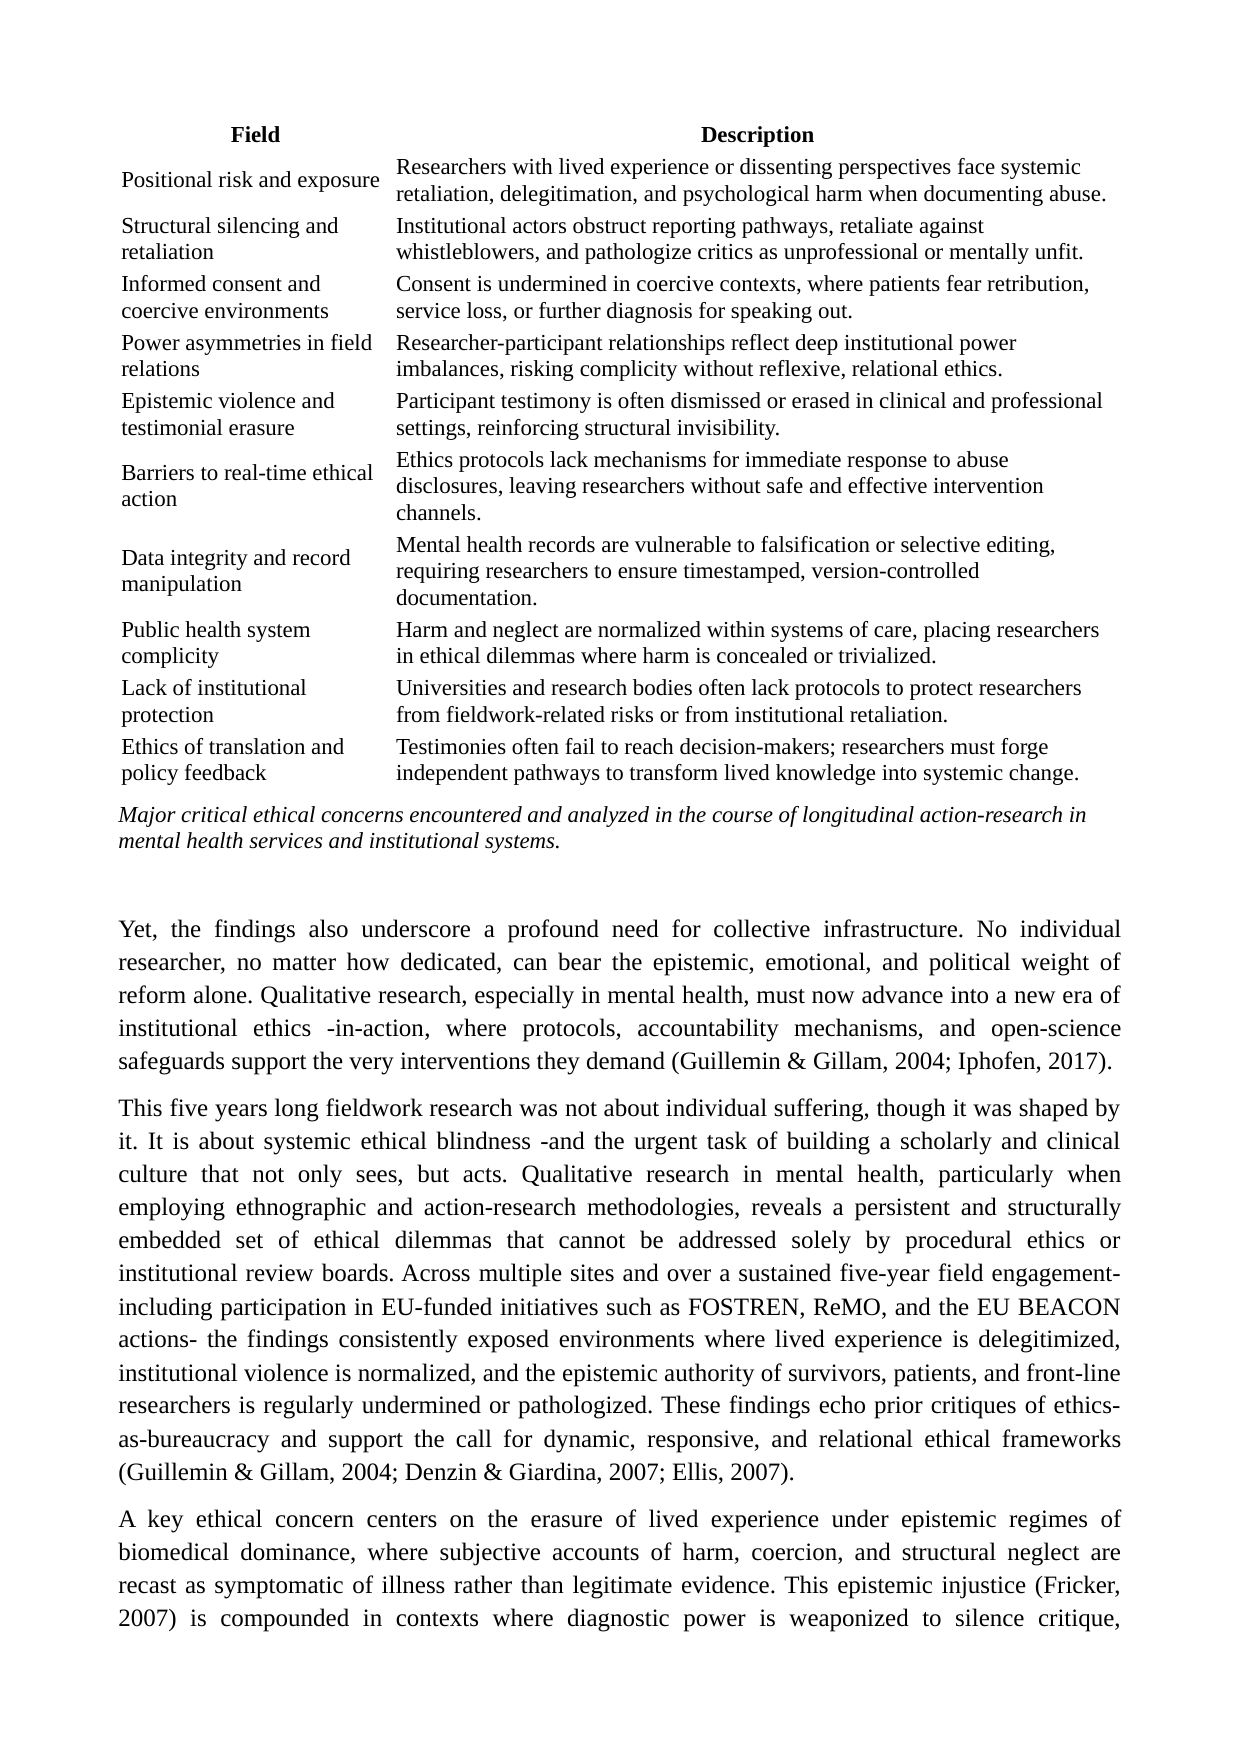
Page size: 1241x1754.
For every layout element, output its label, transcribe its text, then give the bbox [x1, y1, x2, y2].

table_cell Lack of institutional protection [118, 671, 393, 730]
table_cell Universities and research bodies often lack protocols to protect researchers from fieldwork-related risks or from institutional retaliation. [393, 671, 1122, 730]
table_cell Epistemic violence and testimonial erasure [118, 385, 393, 443]
text A key ethical concern centers on the erasure of lived experience under epistemic regimes of biomedical dominance, where subjective accounts of harm, coercion, and structural neglect are recast as symptomatic of illness rather than legitimate evidence. This epistemic injustice (Fricker, 2007) is compounded in contexts where diagnostic power is weaponized to silence critique, [118, 1504, 1122, 1632]
text Major critical ethical concerns encountered and analyzed in the course of longitudinal action-research in mental health services and institutional systems. [118, 801, 1122, 854]
table_cell Barriers to real-time ethical action [118, 443, 393, 528]
table_cell Institutional actors obstruct reporting pathways, retaliate against whistleblowers, and pathologize critics as unprofessional or mentally unfit. [393, 209, 1122, 267]
text Yet, the findings also underscore a profound need for collective infrastructure. No individual researcher, no matter how dedicated, can bear the epistemic, emotional, and political weight of reform alone. Qualitative research, especially in mental health, must now advance into a new era of institutional ethics -in-action, where protocols, accountability mechanisms, and open-science safeguards support the very interventions they demand (Guillemin & Gillam, 2004; Iphofen, 2017). [118, 914, 1122, 1074]
table_cell Data integrity and record manipulation [118, 528, 393, 613]
table_cell Structural silencing and retaliation [118, 209, 393, 267]
text This five years long fieldwork research was not about individual suffering, though it was shaped by it. It is about systemic ethical blindness -and the urgent task of building a scholarly and clinical culture that not only sees, but acts. Qualitative research in mental health, particularly when employing ethnographic and action-research methodologies, reveals a persistent and structurally embedded set of ethical dilemmas that cannot be addressed solely by procedural ethics or institutional review boards. Across multiple sites and over a sustained five-year field engagement- including participation in EU-funded initiatives such as FOSTREN, ReMO, and the EU BEACON actions- the findings consistently exposed environments where lived experience is delegitimized, institutional violence is normalized, and the epistemic authority of survivors, patients, and front-line researchers is regularly undermined or pathologized. These findings echo prior critiques of ethics-as-bureaucracy and support the call for dynamic, responsive, and relational ethical frameworks (Guillemin & Gillam, 2004; Denzin & Giardina, 2007; Ellis, 2007). [118, 1093, 1122, 1485]
table_cell Informed consent and coercive environments [118, 268, 393, 326]
table_cell Harm and neglect are normalized within systems of care, placing researchers in ethical dilemmas where harm is concealed or trivialized. [393, 613, 1122, 671]
table_cell Ethics of translation and policy feedback [118, 730, 393, 788]
table_header Field [118, 118, 393, 150]
table_cell Ethics protocols lack mechanisms for immediate response to abuse disclosures, leaving researchers without safe and effective intervention channels. [393, 443, 1122, 528]
table_cell Researchers with lived experience or dissenting perspectives face systemic retaliation, delegitimation, and psychological harm when documenting abuse. [393, 150, 1122, 209]
table_cell Participant testimony is often dismissed or erased in clinical and professional settings, reinforcing structural invisibility. [393, 385, 1122, 443]
table_cell Positional risk and exposure [118, 150, 393, 209]
table_cell Public health system complicity [118, 613, 393, 671]
table_cell Power asymmetries in field relations [118, 326, 393, 384]
table_cell Mental health records are vulnerable to falsification or selective editing, requiring researchers to ensure timestamped, version-controlled documentation. [393, 528, 1122, 613]
table_header Description [393, 118, 1122, 150]
table_cell Testimonies often fail to reach decision-makers; researchers must forge independent pathways to transform lived knowledge into systemic change. [393, 730, 1122, 788]
table_cell Researcher-participant relationships reflect deep institutional power imbalances, risking complicity without reflexive, relational ethics. [393, 326, 1122, 384]
table_cell Consent is undermined in coercive contexts, where patients fear retribution, service loss, or further diagnosis for speaking out. [393, 268, 1122, 326]
